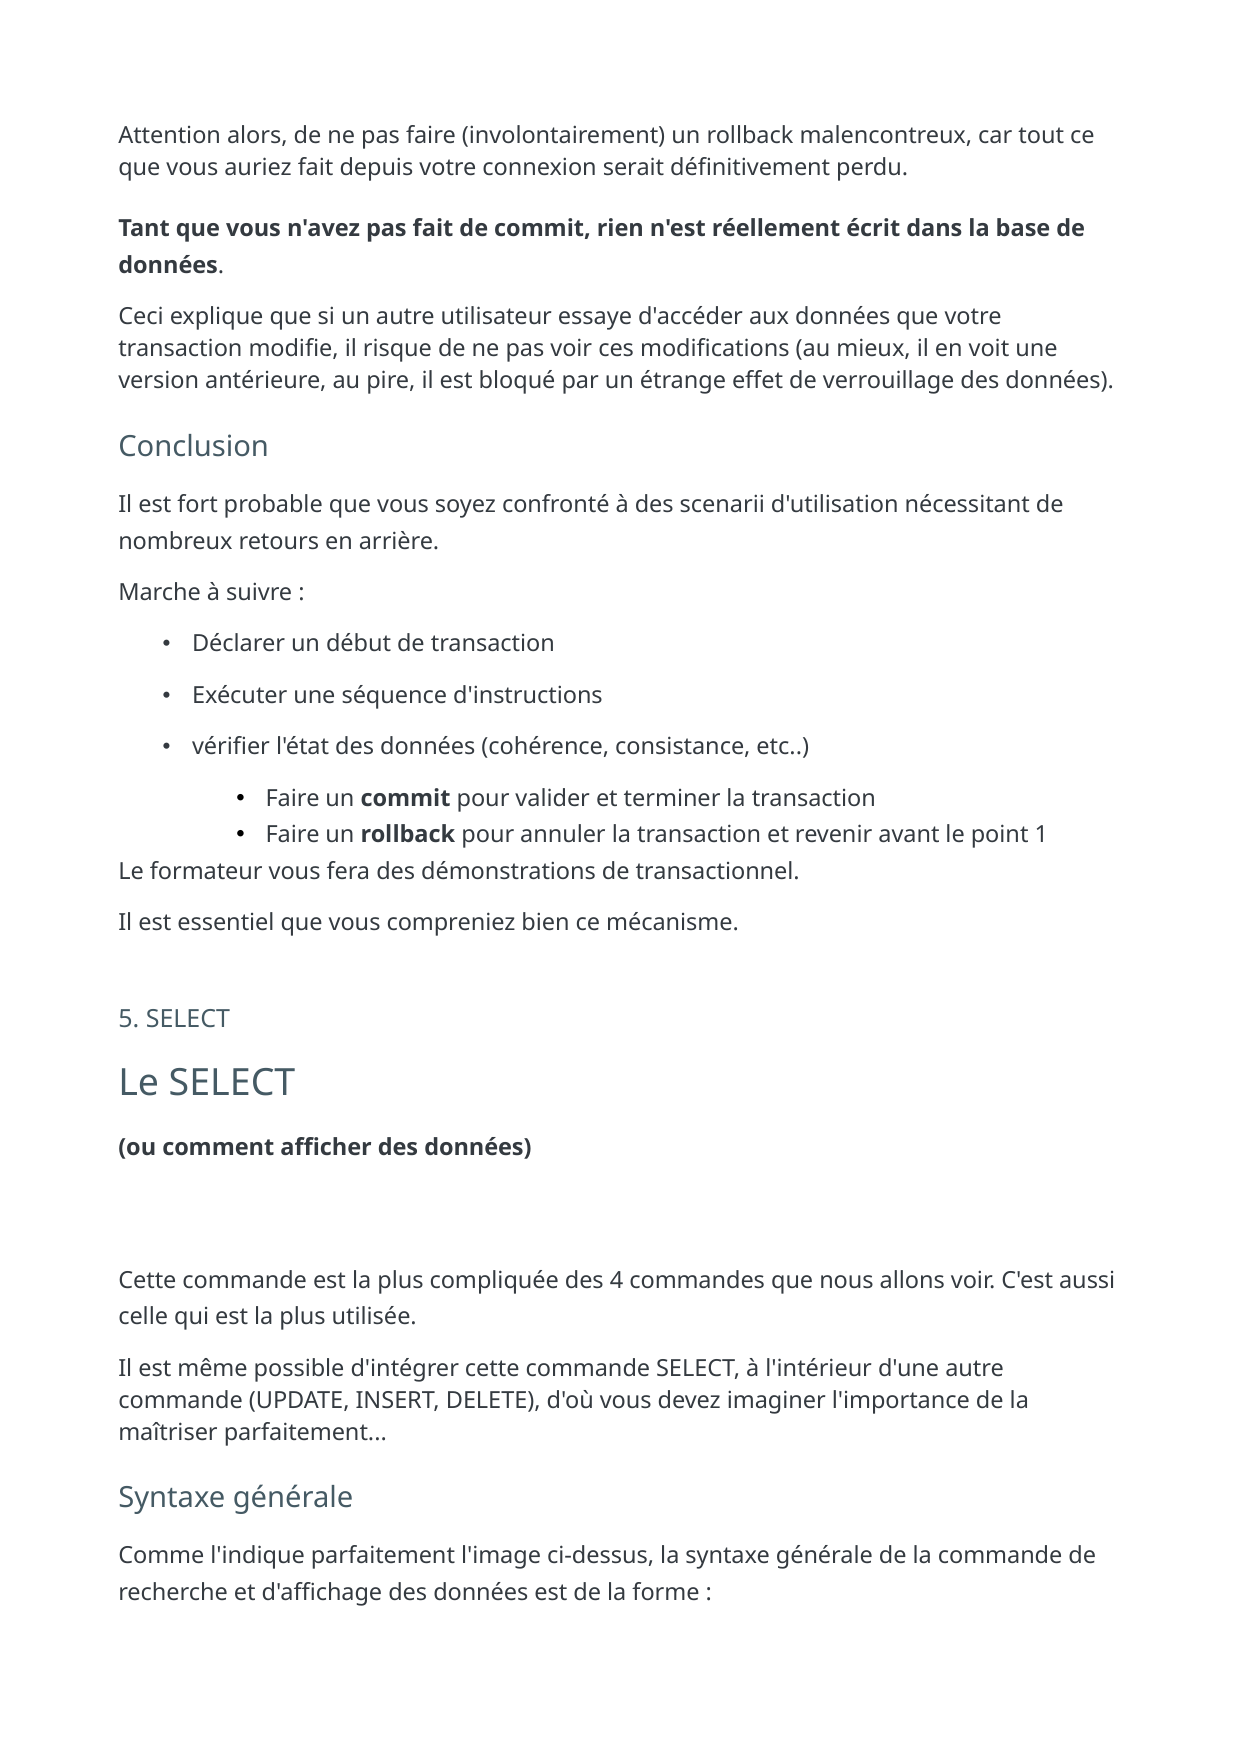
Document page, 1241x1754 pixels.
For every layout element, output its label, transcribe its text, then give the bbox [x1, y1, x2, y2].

text Il est même possible d'intégrer cette commande SELECT, à l'intérieur d'une autre commande (UPDATE, INSERT, DELETE), d'où vous devez imaginer l'importance de la maîtriser parfaitement... [118, 1351, 1122, 1447]
list Faire un commit pour valider et terminer la transaction [236, 781, 1122, 813]
text Attention alors, de ne pas faire (involontairement) un rollback malencontreux, car tout ce que vous auriez fait depuis votre connexion serait définitivement perdu. [118, 118, 1122, 182]
subtitle Conclusion [118, 425, 1122, 465]
text 5. SELECT [118, 967, 1122, 1035]
text Ceci explique que si un autre utilisateur essaye d'accéder aux données que votre transaction modifie, il risque de ne pas voir ces modifications (au mieux, il en voit une version antérieure, au pire, il est bloqué par un étrange effet de verrouillage des données). [118, 300, 1122, 396]
list vérifier l'état des données (cohérence, consistance, etc..) [162, 729, 1122, 761]
text Tant que vous n'avez pas fait de commit, rien n'est réellement écrit dans la base de données. [118, 212, 1122, 280]
text Le formateur vous fera des démonstrations de transactionnel. [118, 854, 1122, 886]
text (ou comment afficher des données) [118, 1131, 1122, 1163]
text Il est essentiel que vous compreniez bien ce mécanisme. [118, 906, 1122, 938]
subtitle Syntaxe générale [118, 1476, 1122, 1516]
text Marche à suivre : [118, 575, 1122, 607]
text Comme l'indique parfaitement l'image ci-dessus, la syntaxe générale de la commande de recherche et d'affichage des données est de la forme : [118, 1539, 1122, 1607]
text Il est fort probable que vous soyez confronté à des scenarii d'utilisation nécessitant de nombreux retours en arrière. [118, 487, 1122, 556]
list Faire un rollback pour annuler la transaction et revenir avant le point 1 [236, 818, 1122, 849]
text Cette commande est la plus compliquée des 4 commandes que nous allons voir. C'est aussi celle qui est la plus utilisée. [118, 1263, 1122, 1332]
subtitle Le SELECT [118, 1055, 1122, 1106]
list Exécuter une séquence d'instructions [162, 678, 1122, 710]
list Déclarer un début de transaction [162, 627, 1122, 659]
